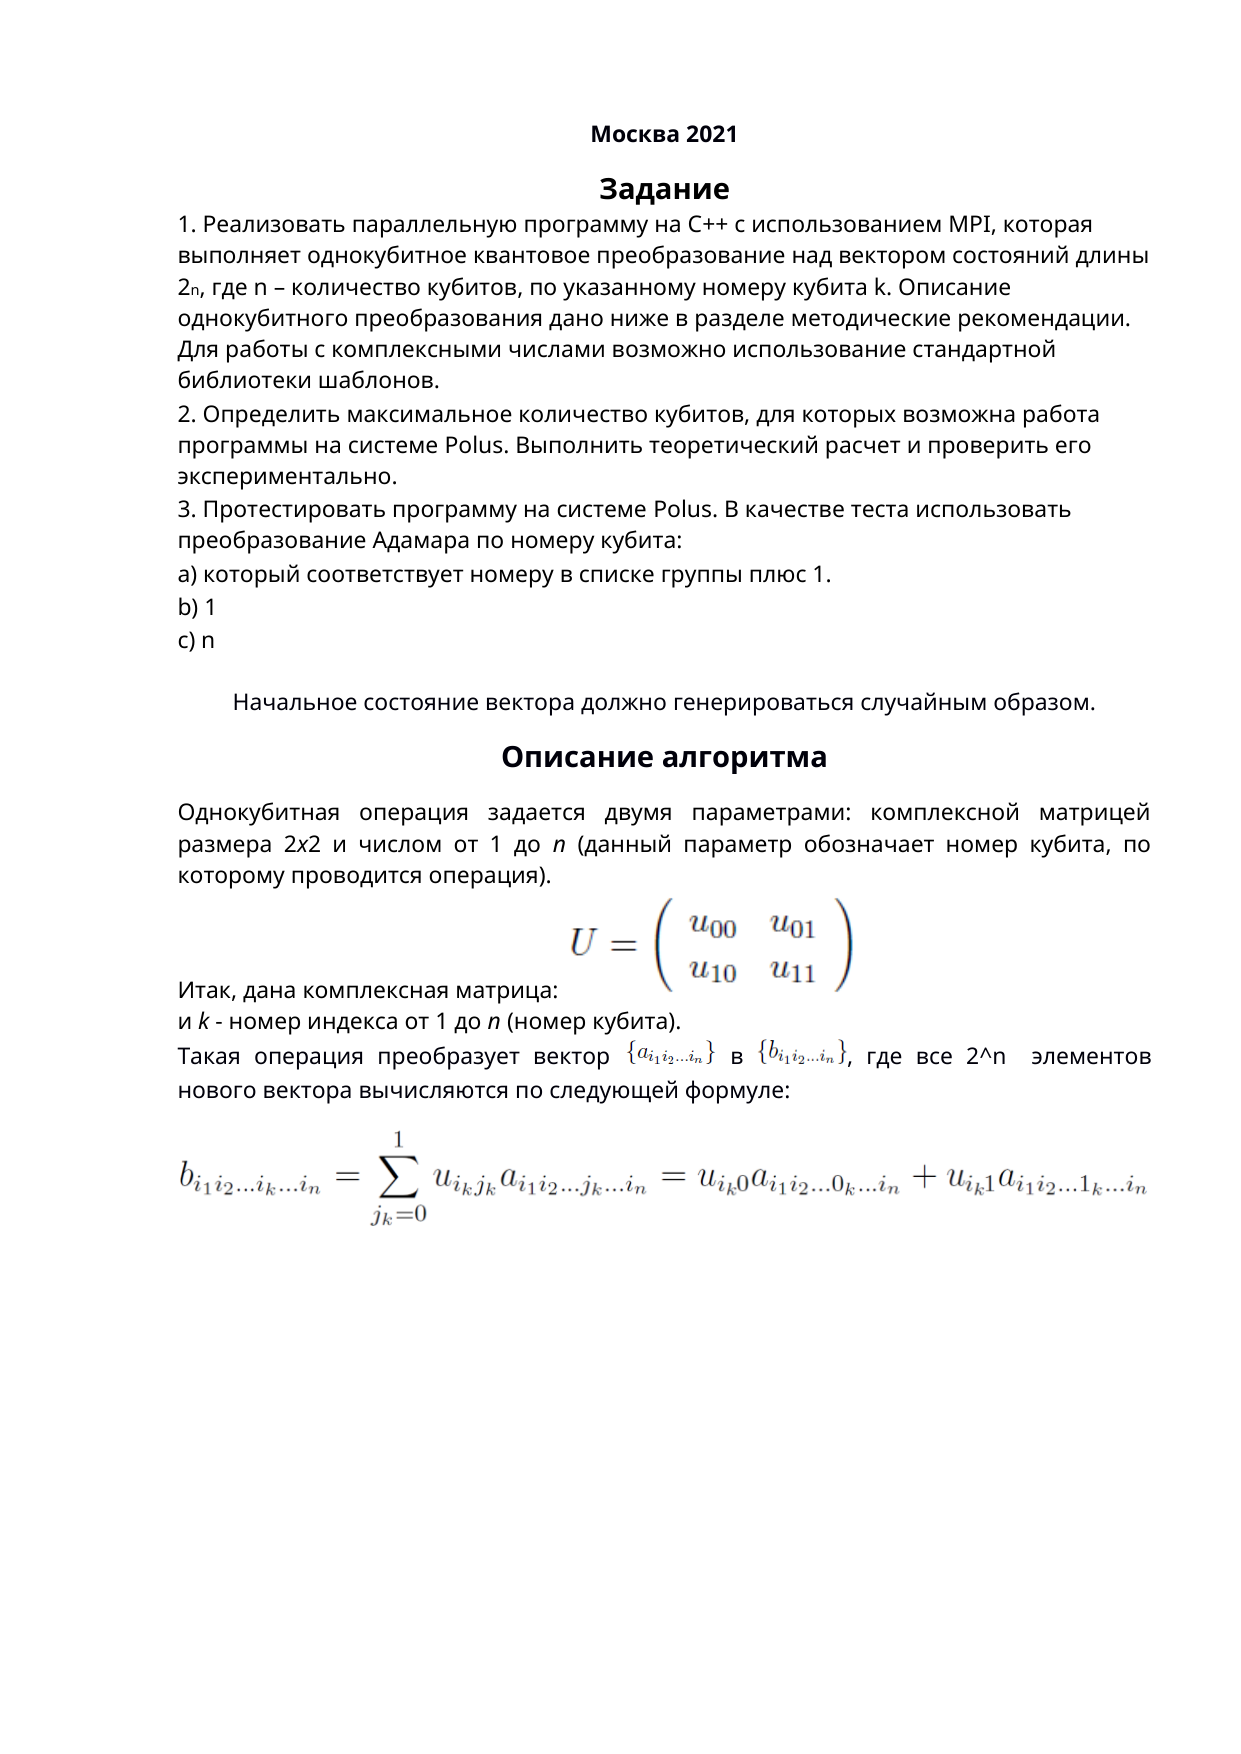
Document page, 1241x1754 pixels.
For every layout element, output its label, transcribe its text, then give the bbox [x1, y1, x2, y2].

text Начальное состояние вектора должно генерироваться случайным образом. [177, 686, 1152, 718]
text 3. Протестировать программу на системе Polus. В качестве теста использовать преобразование Адамара по номеру кубита: [177, 493, 1152, 556]
text Итак, дана комплексная матрица: [177, 890, 1152, 1005]
text a) который соответствует номеру в списке группы плюс 1. [177, 558, 1152, 589]
text Описание алгоритма [177, 737, 1152, 776]
text b) 1 [177, 591, 1152, 622]
text Задание [177, 168, 1152, 208]
text Москва 2021 [177, 118, 1152, 149]
text 1. Реализовать параллельную программу на С++ с использованием MPI, которая выполняет однокубитное квантовое преобразование над вектором состояний длины 2n, где n – количество кубитов, по указанному номеру кубита k. Описание однокубитного преобразования дано ниже в разделе методические рекомендации. Для работы с комплексными числами возможно использование стандартной библиотеки шаблонов. [177, 208, 1152, 396]
text Такая операция преобразует вектор в , где все 2^n элементов нового вектора вычисляются по следующей формуле: [177, 1036, 1152, 1105]
text 2. Определить максимальное количество кубитов, для которых возможна работа программы на системе Polus. Выполнить теоретический расчет и проверить его экспериментально. [177, 398, 1152, 491]
text c) n [177, 624, 1152, 655]
text Однокубитная операция задается двумя параметрами: комплексной матрицей размера 2х2 и числом от 1 до n (данный параметр обозначает номер кубита, по которому проводится операция). [177, 796, 1152, 890]
text и k - номер индекса от 1 до n (номер кубита). [177, 1005, 1152, 1036]
